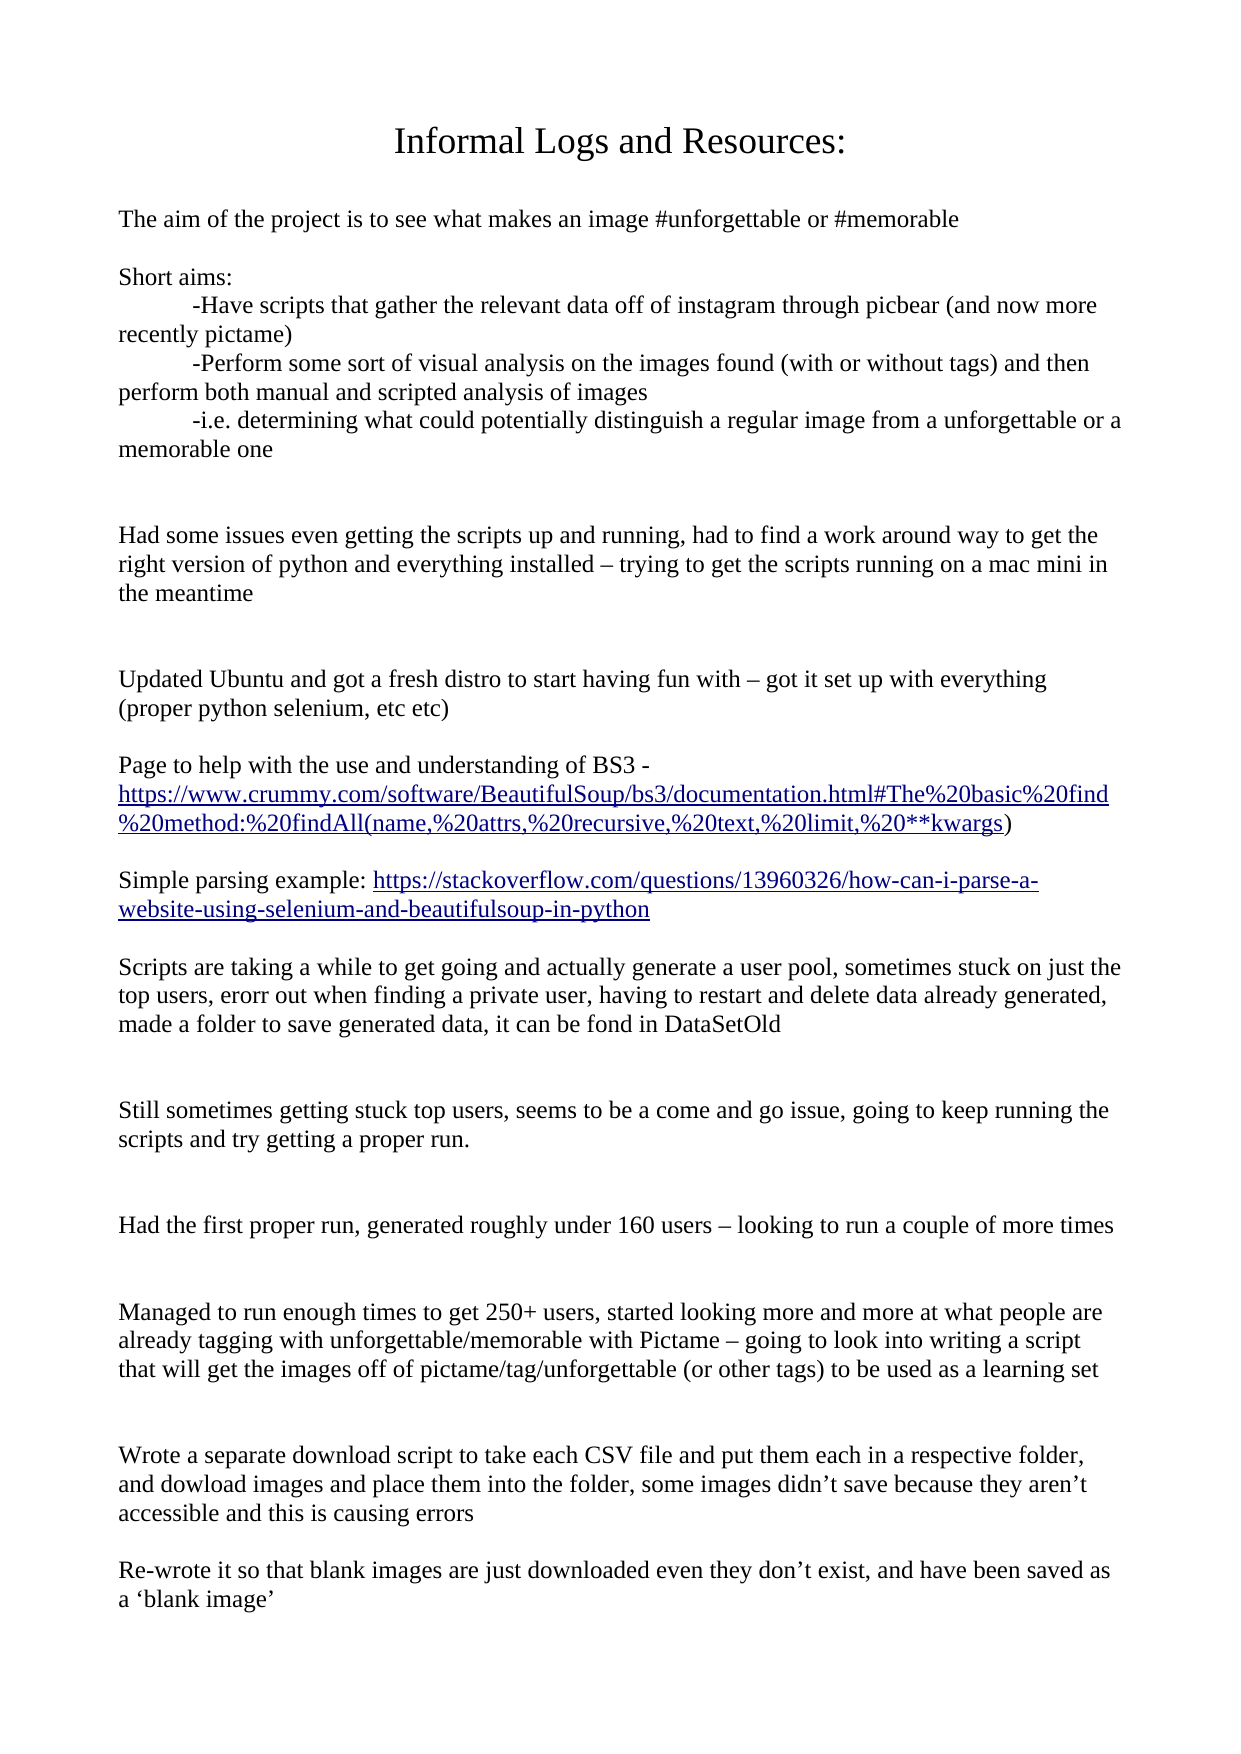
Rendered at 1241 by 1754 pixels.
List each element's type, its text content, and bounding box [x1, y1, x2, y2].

text Had the first proper run, generated roughly under 160 users – looking to run a couple of more times [118, 1211, 1122, 1239]
text Scripts are taking a while to get going and actually generate a user pool, sometimes stuck on just the top users, erorr out when finding a private user, having to restart and delete data already generated, made a folder to save generated data, it can be fond in DataSetOld [118, 952, 1122, 1038]
text Still sometimes getting stuck top users, seems to be a come and go issue, going to keep running the scripts and try getting a proper run. [118, 1096, 1122, 1153]
text Updated Ubuntu and got a fresh distro to start having fun with – got it set up with everything (proper python selenium, etc etc) [118, 664, 1122, 722]
text Short aims: [118, 262, 1122, 291]
text -i.e. determining what could potentially distinguish a regular image from a unforgettable or a memorable one [118, 406, 1122, 463]
text -Have scripts that gather the relevant data off of instagram through picbear (and now more recently pictame) [118, 291, 1122, 348]
text Simple parsing example: https://stackoverflow.com/questions/13960326/how-can-i-parse-a-website-using-selenium-and-beautifulsoup-in-python [118, 866, 1122, 923]
text -Perform some sort of visual analysis on the images found (with or without tags) and then perform both manual and scripted analysis of images [118, 348, 1122, 406]
text The aim of the project is to see what makes an image #unforgettable or #memorable [118, 204, 1122, 233]
text Informal Logs and Resources: [118, 118, 1122, 161]
text Wrote a separate download script to take each CSV file and put them each in a respective folder, and dowload images and place them into the folder, some images didn’t save because they aren’t accessible and this is causing errors [118, 1441, 1122, 1527]
text Managed to run enough times to get 250+ users, started looking more and more at what people are already tagging with unforgettable/memorable with Pictame – going to look into writing a script that will get the images off of pictame/tag/unforgettable (or other tags) to be used as a learning set [118, 1297, 1122, 1383]
text Re-wrote it so that blank images are just downloaded even they don’t exist, and have been saved as a ‘blank image’ [118, 1556, 1122, 1613]
text Page to help with the use and understanding of BS3 - https://www.crummy.com/software/BeautifulSoup/bs3/documentation.html#The%20basic%20find%20method:%20findAll(name,%20attrs,%20recursive,%20text,%20limit,%20**kwargs) [118, 751, 1122, 837]
text Had some issues even getting the scripts up and running, had to find a work around way to get the right version of python and everything installed – trying to get the scripts running on a mac mini in the meantime [118, 521, 1122, 607]
